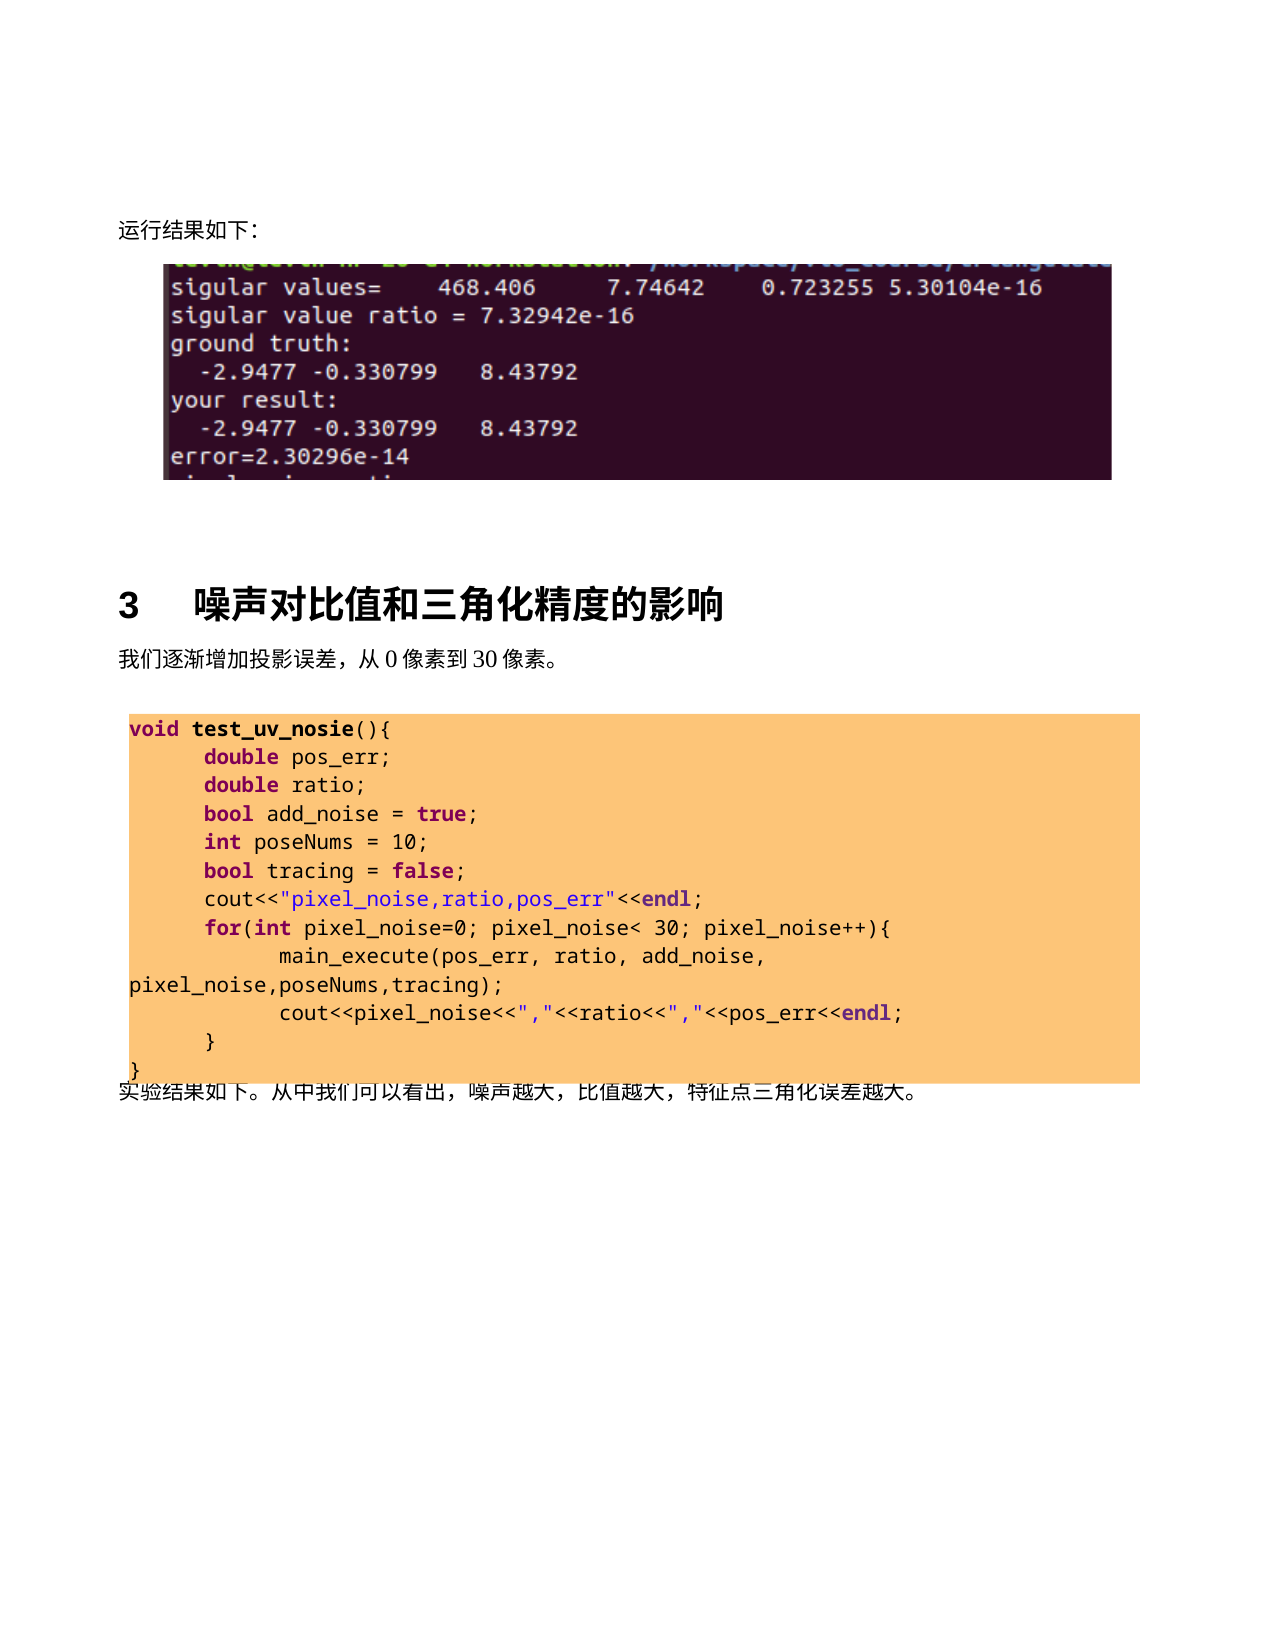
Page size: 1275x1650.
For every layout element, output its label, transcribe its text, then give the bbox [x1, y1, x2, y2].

subtitle 噪声对比值和三角化精度的影响 [118, 575, 1157, 630]
text 运行结果如下： [118, 213, 1157, 245]
picture [163, 264, 1112, 480]
text 我们逐渐增加投影误差，从0像素到30像素。 [118, 642, 1157, 674]
text 实验结果如下。从中我们可以看出，噪声越大，比值越大，特征点三角化误差越大。 [118, 1074, 1157, 1106]
